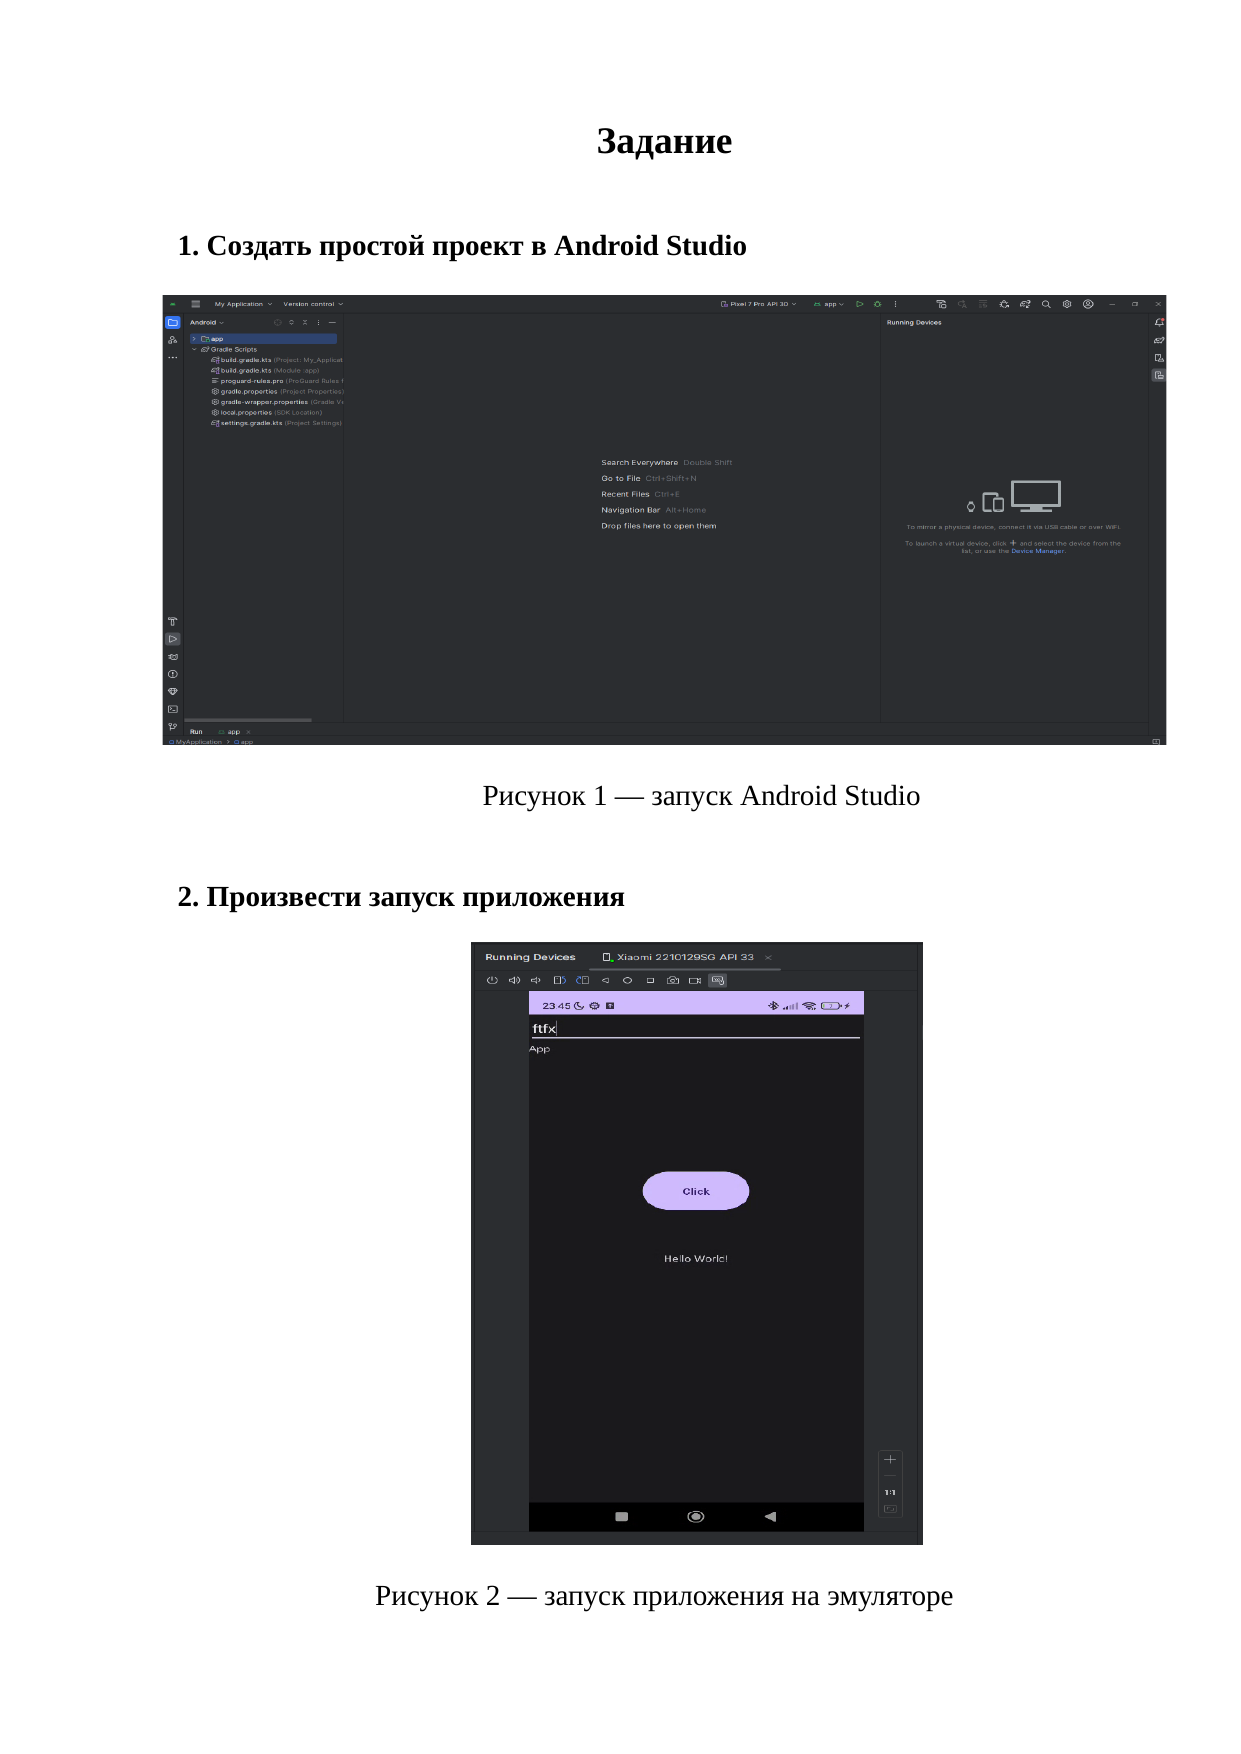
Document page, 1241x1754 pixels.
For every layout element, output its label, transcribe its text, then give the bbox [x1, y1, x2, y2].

text 1. Создать простой проект в Android Studio [177, 228, 1152, 262]
picture [471, 942, 923, 1545]
picture [162, 295, 1167, 745]
text Рисунок 2 — запуск приложения на эмуляторе [177, 1578, 1152, 1612]
text Задание [177, 118, 1152, 161]
text 2. Произвести запуск приложения [177, 879, 1152, 912]
text Рисунок 1 — запуск Android Studio [177, 778, 1152, 812]
